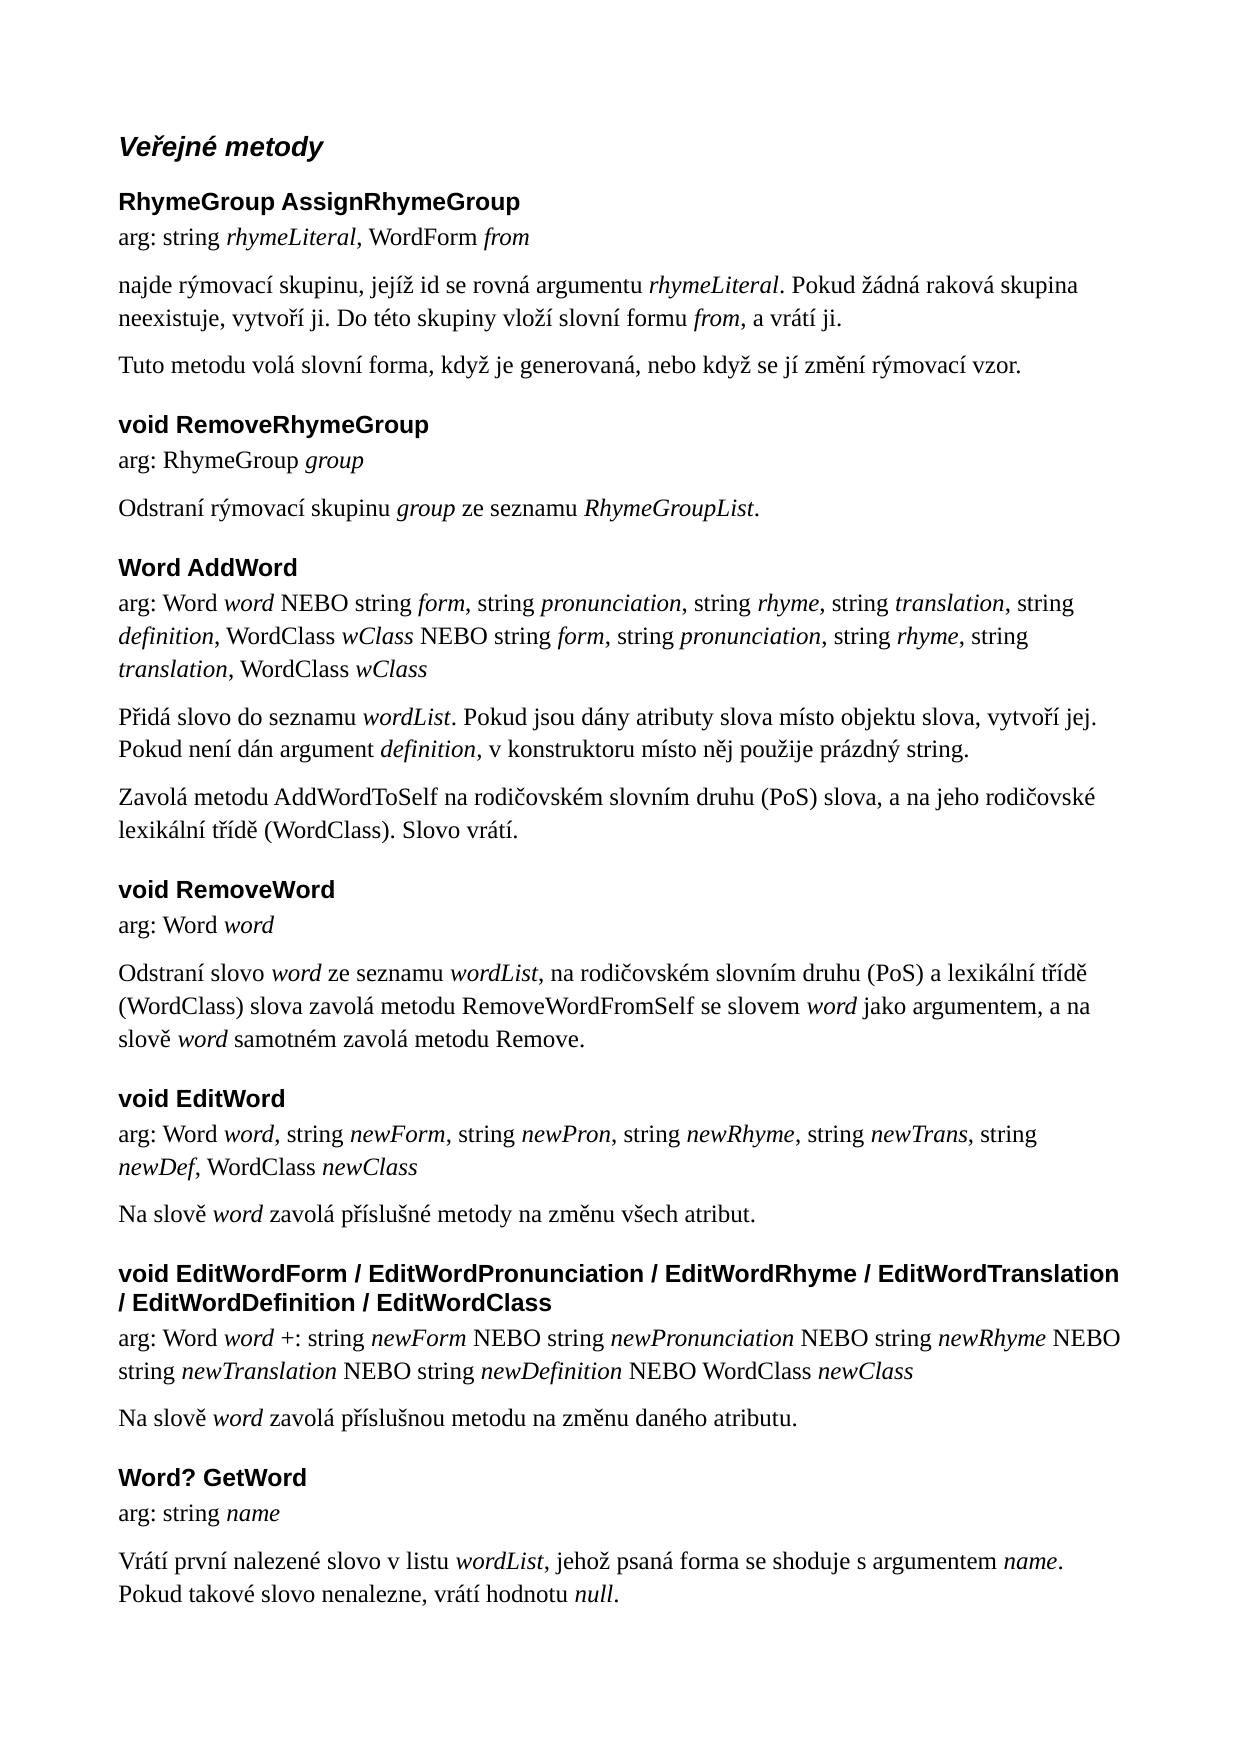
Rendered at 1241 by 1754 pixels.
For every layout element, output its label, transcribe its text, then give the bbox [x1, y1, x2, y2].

text Odstraní rýmovací skupinu group ze seznamu RhymeGroupList. [118, 493, 1122, 522]
subtitle RhymeGroup AssignRhymeGroup [118, 187, 1122, 216]
subtitle void RemoveWord [118, 875, 1122, 904]
text arg: RhymeGroup group [118, 445, 1122, 474]
text arg: Word word [118, 910, 1122, 939]
text Tuto metodu volá slovní forma, když je generovaná, nebo když se jí změní rýmovací vzor. [118, 351, 1122, 379]
subtitle Veřejné metody [118, 131, 1122, 162]
text Na slově word zavolá příslušnou metodu na změnu daného atributu. [118, 1403, 1122, 1432]
text Odstraní slovo word ze seznamu wordList, na rodičovském slovním druhu (PoS) a lexikální třídě (WordClass) slova zavolá metodu RemoveWordFromSelf se slovem word jako argumentem, a na slově word samotném zavolá metodu Remove. [118, 958, 1122, 1052]
text arg: string rhymeLiteral, WordForm from [118, 222, 1122, 251]
text najde rýmovací skupinu, jejíž id se rovná argumentu rhymeLiteral. Pokud žádná raková skupina neexistuje, vytvoří ji. Do této skupiny vloží slovní formu from, a vrátí ji. [118, 270, 1122, 332]
text Přidá slovo do seznamu wordList. Pokud jsou dány atributy slova místo objektu slova, vytvoří jej. Pokud není dán argument definition, v konstruktoru místo něj použije prázdný string. [118, 702, 1122, 763]
subtitle void EditWordForm / EditWordPronunciation / EditWordRhyme / EditWordTranslation / EditWordDefinition / EditWordClass [118, 1259, 1122, 1316]
text arg: Word word, string newForm, string newPron, string newRhyme, string newTrans, string newDef, WordClass newClass [118, 1119, 1122, 1180]
text arg: Word word NEBO string form, string pronunciation, string rhyme, string translation, string definition, WordClass wClass NEBO string form, string pronunciation, string rhyme, string translation, WordClass wClass [118, 588, 1122, 683]
text arg: Word word +: string newForm NEBO string newPronunciation NEBO string newRhyme NEBO string newTranslation NEBO string newDefinition NEBO WordClass newClass [118, 1323, 1122, 1384]
subtitle Word AddWord [118, 553, 1122, 582]
subtitle Word? GetWord [118, 1463, 1122, 1492]
subtitle void EditWord [118, 1084, 1122, 1112]
subtitle void RemoveRhymeGroup [118, 411, 1122, 439]
text Vrátí první nalezené slovo v listu wordList, jehož psaná forma se shoduje s argumentem name. Pokud takové slovo nenalezne, vrátí hodnotu null. [118, 1546, 1122, 1608]
text Na slově word zavolá příslušné metody na změnu všech atribut. [118, 1199, 1122, 1228]
text Zavolá metodu AddWordToSelf na rodičovském slovním druhu (PoS) slova, a na jeho rodičovské lexikální třídě (WordClass). Slovo vrátí. [118, 782, 1122, 844]
text arg: string name [118, 1498, 1122, 1527]
